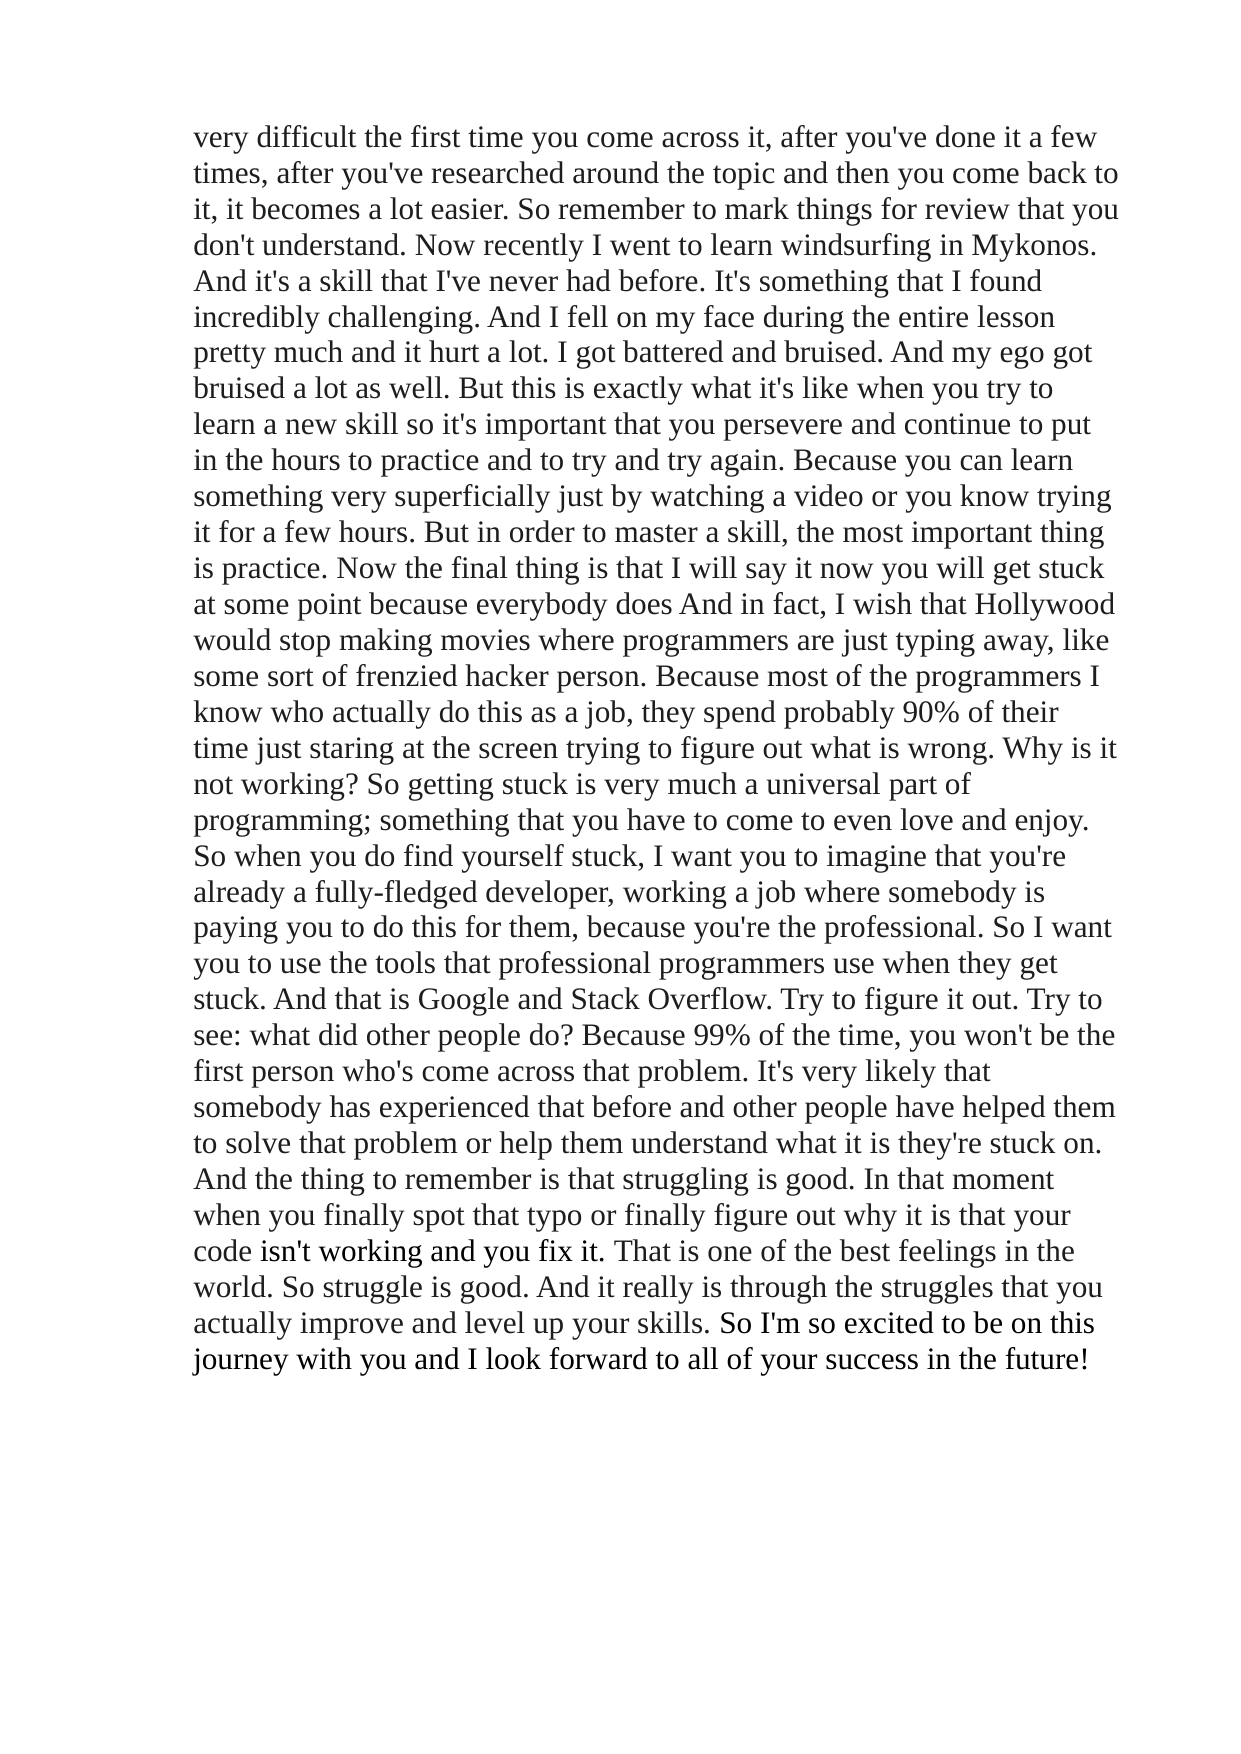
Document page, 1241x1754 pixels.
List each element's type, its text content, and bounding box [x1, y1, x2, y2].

list very difficult the first time you come across it, after you've done it a few times, after you've researched around the topic and then you come back to it, it becomes a lot easier. So remember to mark things for review that you don't understand. Now recently I went to learn windsurfing in Mykonos. And it's a skill that I've never had before. It's something that I found incredibly challenging. And I fell on my face during the entire lesson pretty much and it hurt a lot. I got battered and bruised. And my ego got bruised a lot as well. But this is exactly what it's like when you try to learn a new skill so it's important that you persevere and continue to put in the hours to practice and to try and try again. Because you can learn something very superficially just by watching a video or you know trying it for a few hours. But in order to master a skill, the most important thing is practice. Now the final thing is that I will say it now you will get stuck at some point because everybody does And in fact, I wish that Hollywood would stop making movies where programmers are just typing away, like some sort of frenzied hacker person. Because most of the programmers I know who actually do this as a job, they spend probably 90% of their time just staring at the screen trying to figure out what is wrong. Why is it not working? So getting stuck is very much a universal part of programming; something that you have to come to even love and enjoy. So when you do find yourself stuck, I want you to imagine that you're already a fully-fledged developer, working a job where somebody is paying you to do this for them, because you're the professional. So I want you to use the tools that professional programmers use when they get stuck. And that is Google and Stack Overflow. Try to figure it out. Try to see: what did other people do? Because 99% of the time, you won't be the first person who's come across that problem. It's very likely that somebody has experienced that before and other people have helped them to solve that problem or help them understand what it is they're stuck on. And the thing to remember is that struggling is good. In that moment when you finally spot that typo or finally figure out why it is that your code isn't working and you fix it. That is one of the best feelings in the world. So struggle is good. And it really is through the struggles that you actually improve and level up your skills. So I'm so excited to be on this journey with you and I look forward to all of your success in the future! [156, 118, 1122, 1376]
